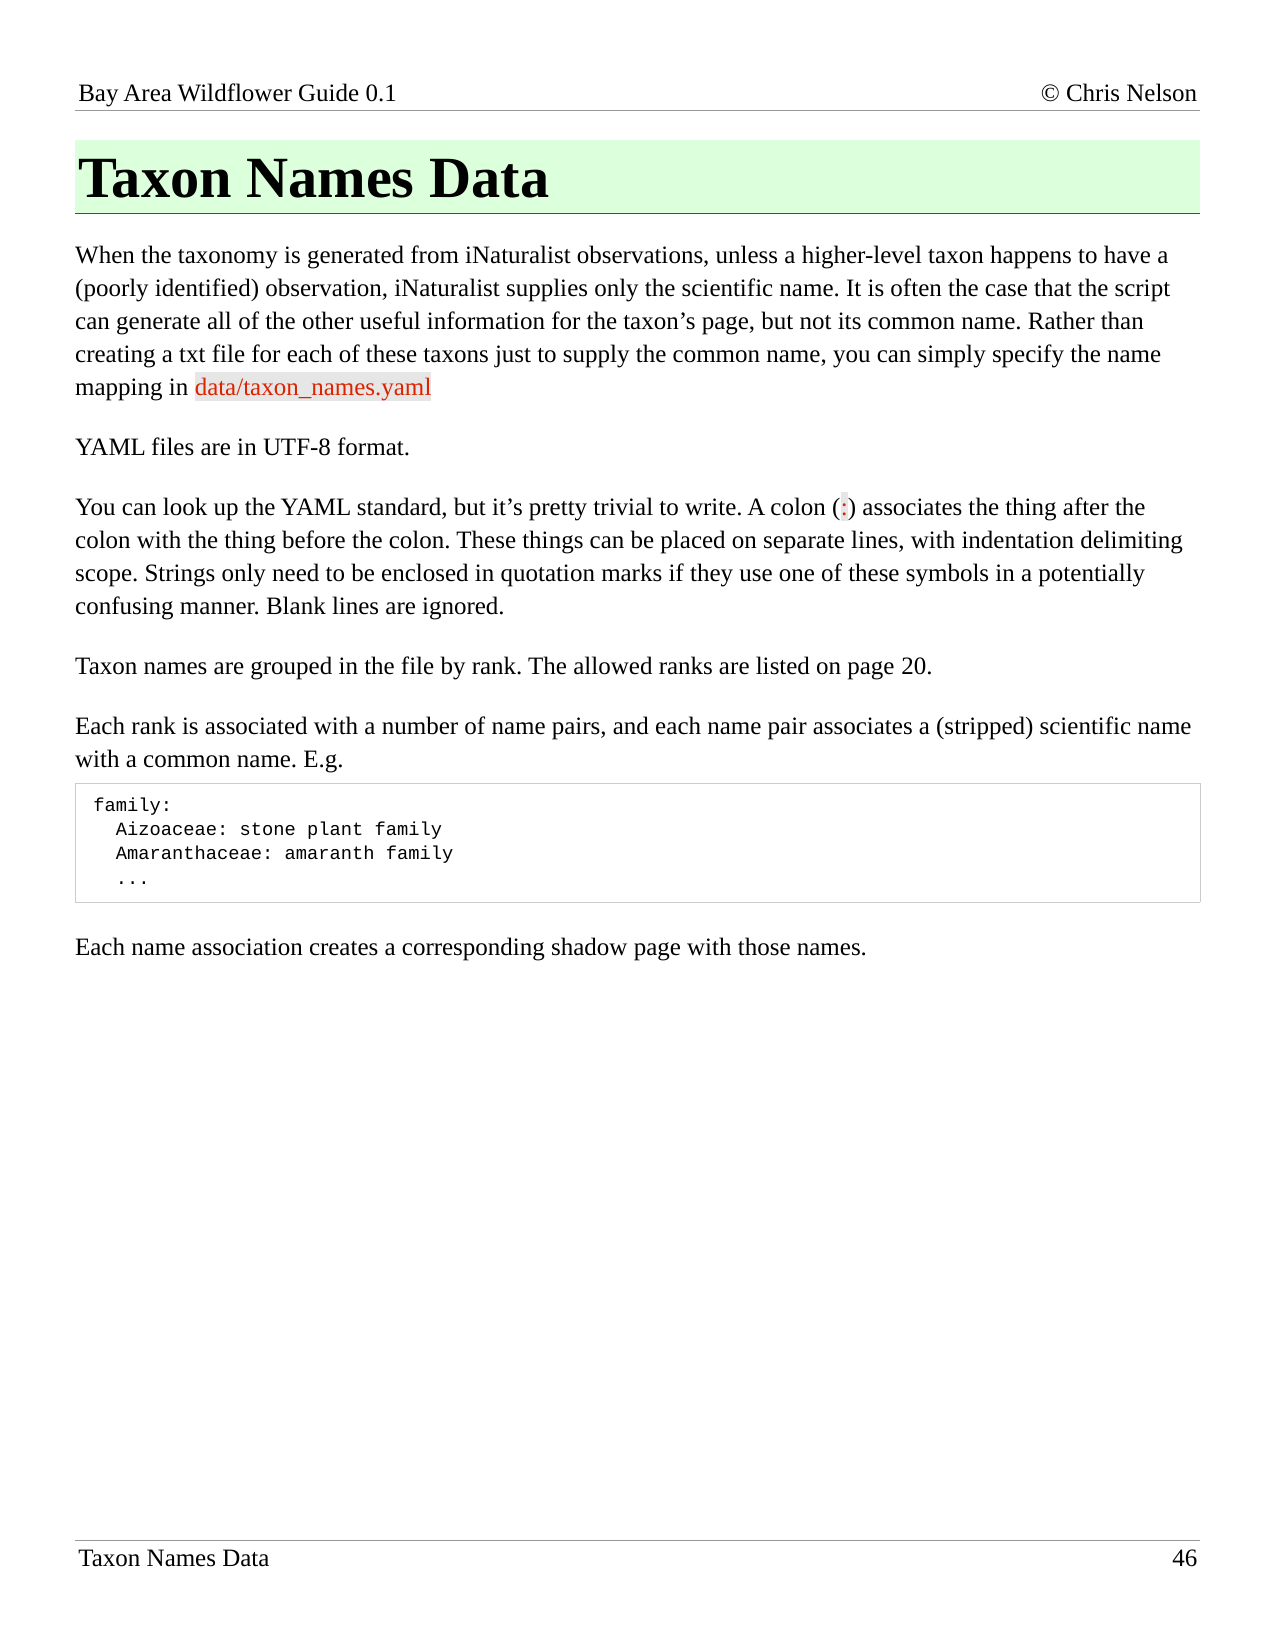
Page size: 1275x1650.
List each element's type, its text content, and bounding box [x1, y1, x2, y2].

subtitle Taxon Names Data [75, 140, 1200, 213]
text Each rank is associated with a number of name pairs, and each name pair associates a (stripped) scientific name with a common name. E.g. [75, 711, 1200, 773]
text ... [76, 856, 1200, 902]
text family: [76, 784, 1200, 808]
text Amaranthaceae: amaranth family [76, 832, 1200, 856]
text YAML files are in UTF-8 format. [75, 432, 1200, 461]
text Aizoaceae: stone plant family [76, 808, 1200, 832]
text Taxon names are grouped in the file by rank. The allowed ranks are listed on page 19. [75, 651, 1200, 680]
text Each name association creates a corresponding shadow page with those names. [75, 932, 1200, 961]
text You can look up the YAML standard, but it’s pretty trivial to write. A colon (:) associates the thing after the colon with the thing before the colon. These things can be placed on separate lines, with indentation delimiting scope. Strings only need to be enclosed in quotation marks if they use one of these symbols in a potentially confusing manner. Blank lines are ignored. [75, 492, 1200, 620]
text When the taxonomy is generated from iNaturalist observations, unless a higher-level taxon happens to have a (poorly identified) observation, iNaturalist supplies only the scientific name. It is often the case that the script can generate all of the other useful information for the taxon’s page, but not its common name. Rather than creating a txt file for each of these taxons just to supply the common name, you can simply specify the name mapping in data/taxon_names.yaml [75, 240, 1200, 401]
